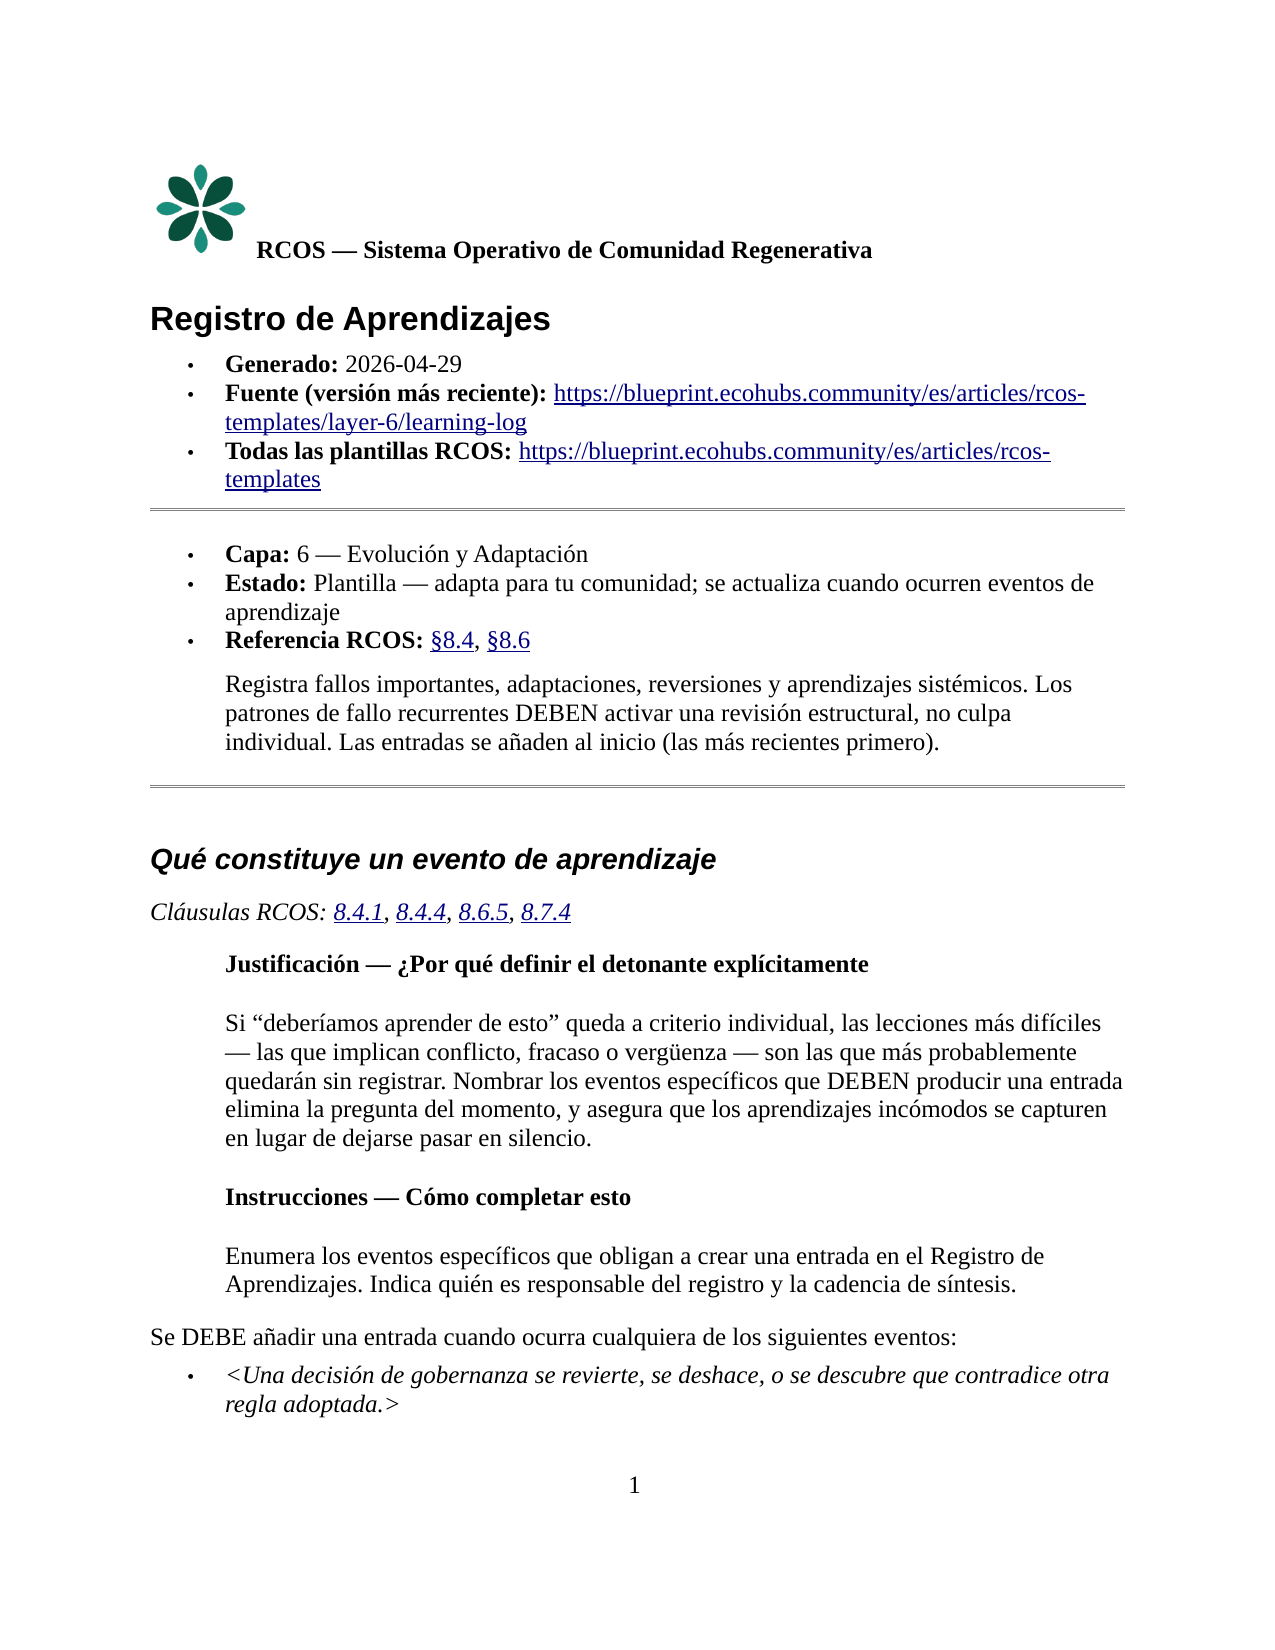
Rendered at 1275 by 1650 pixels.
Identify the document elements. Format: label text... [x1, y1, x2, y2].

list Capa: 6 — Evolución y Adaptación [187, 539, 1125, 568]
text Cláusulas RCOS: 8.4.1, 8.4.4, 8.6.5, 8.7.4 [150, 897, 1125, 926]
subtitle Registro de Aprendizajes [150, 298, 1125, 337]
text Se DEBE añadir una entrada cuando ocurra cualquiera de los siguientes eventos: [150, 1322, 1125, 1351]
text Instrucciones — Cómo completar esto [225, 1182, 1125, 1211]
list Generado: 2026-04-29 [187, 349, 1125, 378]
text Si “deberíamos aprender de esto” queda a criterio individual, las lecciones más difíciles — las que implican conflicto, fracaso o vergüenza — son las que más probablemente quedarán sin registrar. Nombrar los eventos específicos que DEBEN producir una entrada elimina la pregunta del momento, y asegura que los aprendizajes incómodos se capturen en lugar de dejarse pasar en silencio. [225, 1008, 1125, 1152]
text RCOS — Sistema Operativo de Comunidad Regenerativa [150, 159, 1125, 264]
picture [150, 158, 251, 259]
list Referencia RCOS: §8.4, §8.6 [187, 626, 1125, 654]
list Todas las plantillas RCOS: https://blueprint.ecohubs.community/es/articles/rcos-templates [187, 436, 1125, 493]
list <Una decisión de gobernanza se revierte, se deshace, o se descubre que contradice otra regla adoptada.> [187, 1360, 1125, 1417]
subtitle Qué constituye un evento de aprendizaje [150, 842, 1125, 875]
list Fuente (versión más reciente): https://blueprint.ecohubs.community/es/articles/rcos-templates/layer-6/learning-log [187, 378, 1125, 436]
text Justificación — ¿Por qué definir el detonante explícitamente [225, 949, 1125, 978]
text Registra fallos importantes, adaptaciones, reversiones y aprendizajes sistémicos. Los patrones de fallo recurrentes DEBEN activar una revisión estructural, no culpa individual. Las entradas se añaden al inicio (las más recientes primero). [225, 669, 1125, 756]
list Estado: Plantilla — adapta para tu comunidad; se actualiza cuando ocurren eventos de aprendizaje [187, 568, 1125, 626]
text Enumera los eventos específicos que obligan a crear una entrada en el Registro de Aprendizajes. Indica quién es responsable del registro y la cadencia de síntesis. [225, 1241, 1125, 1298]
